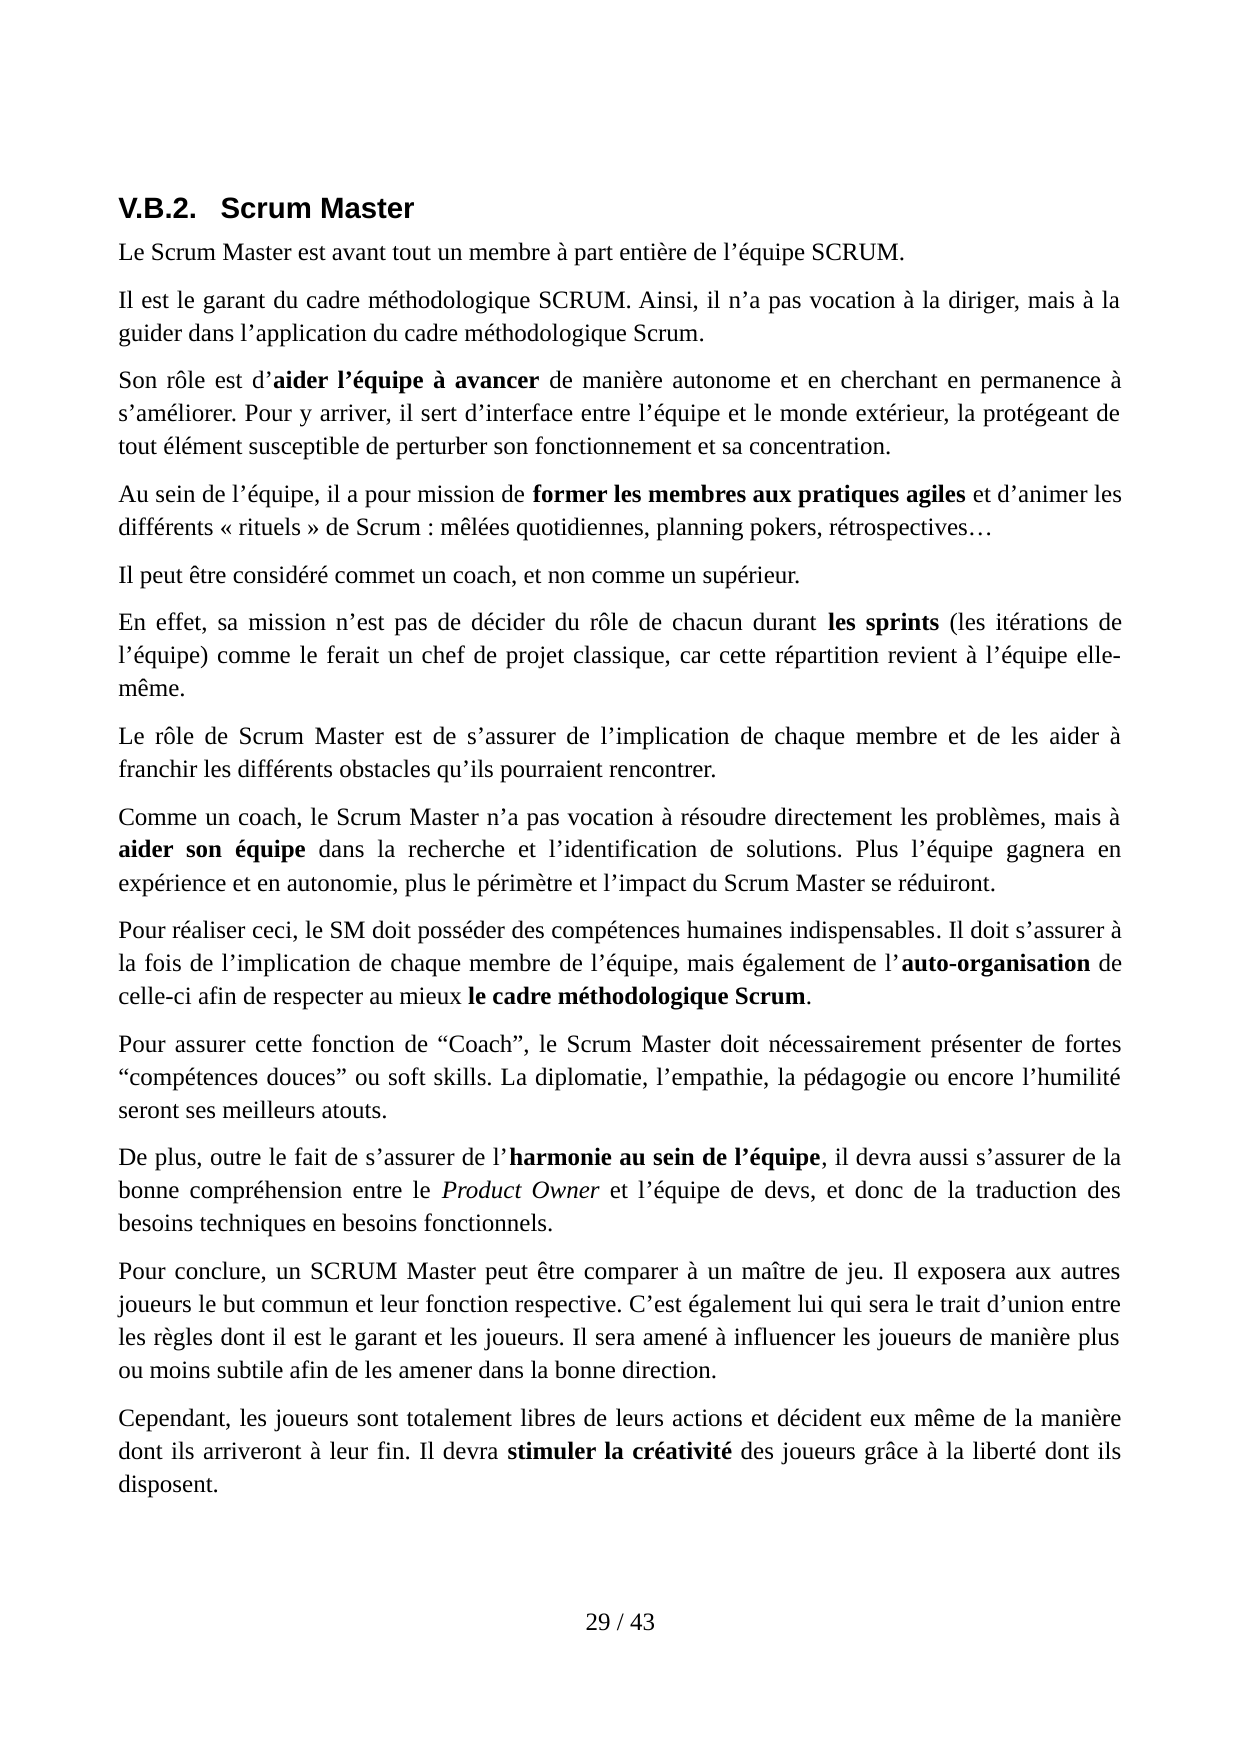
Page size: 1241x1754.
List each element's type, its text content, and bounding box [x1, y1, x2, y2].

text Il peut être considéré commet un coach, et non comme un supérieur. [118, 560, 1122, 588]
subtitle Scrum Master [118, 191, 1122, 225]
text Pour assurer cette fonction de “Coach”, le Scrum Master doit nécessairement présenter de fortes “compétences douces” ou soft skills. La diplomatie, l’empathie, la pédagogie ou encore l’humilité seront ses meilleurs atouts. [118, 1029, 1122, 1124]
text Pour conclure, un SCRUM Master peut être comparer à un maître de jeu. Il exposera aux autres joueurs le but commun et leur fonction respective. C’est également lui qui sera le trait d’union entre les règles dont il est le garant et les joueurs. Il sera amené à influencer les joueurs de manière plus ou moins subtile afin de les amener dans la bonne direction. [118, 1256, 1122, 1384]
text Son rôle est d’aider l’équipe à avancer de manière autonome et en cherchant en permanence à s’améliorer. Pour y arriver, il sert d’interface entre l’équipe et le monde extérieur, la protégeant de tout élément susceptible de perturber son fonctionnement et sa concentration. [118, 365, 1122, 460]
text Le Scrum Master est avant tout un membre à part entière de l’équipe SCRUM. [118, 237, 1122, 266]
text Il est le garant du cadre méthodologique SCRUM. Ainsi, il n’a pas vocation à la diriger, mais à la guider dans l’application du cadre méthodologique Scrum. [118, 285, 1122, 347]
text Comme un coach, le Scrum Master n’a pas vocation à résoudre directement les problèmes, mais à aider son équipe dans la recherche et l’identification de solutions. Plus l’équipe gagnera en expérience et en autonomie, plus le périmètre et l’impact du Scrum Master se réduiront. [118, 802, 1122, 896]
text Au sein de l’équipe, il a pour mission de former les membres aux pratiques agiles et d’animer les différents « rituels » de Scrum : mêlées quotidiennes, planning pokers, rétrospectives… [118, 479, 1122, 541]
text Cependant, les joueurs sont totalement libres de leurs actions et décident eux même de la manière dont ils arriveront à leur fin. Il devra stimuler la créativité des joueurs grâce à la liberté dont ils disposent. [118, 1403, 1122, 1498]
text Le rôle de Scrum Master est de s’assurer de l’implication de chaque membre et de les aider à franchir les différents obstacles qu’ils pourraient rencontrer. [118, 721, 1122, 783]
text En effet, sa mission n’est pas de décider du rôle de chacun durant les sprints (les itérations de l’équipe) comme le ferait un chef de projet classique, car cette répartition revient à l’équipe elle-même. [118, 607, 1122, 702]
text Pour réaliser ceci, le SM doit posséder des compétences humaines indispensables. Il doit s’assurer à la fois de l’implication de chaque membre de l’équipe, mais également de l’auto-organisation de celle-ci afin de respecter au mieux le cadre méthodologique Scrum. [118, 915, 1122, 1010]
text De plus, outre le fait de s’assurer de l’harmonie au sein de l’équipe, il devra aussi s’assurer de la bonne compréhension entre le Product Owner et l’équipe de devs, et donc de la traduction des besoins techniques en besoins fonctionnels. [118, 1142, 1122, 1237]
